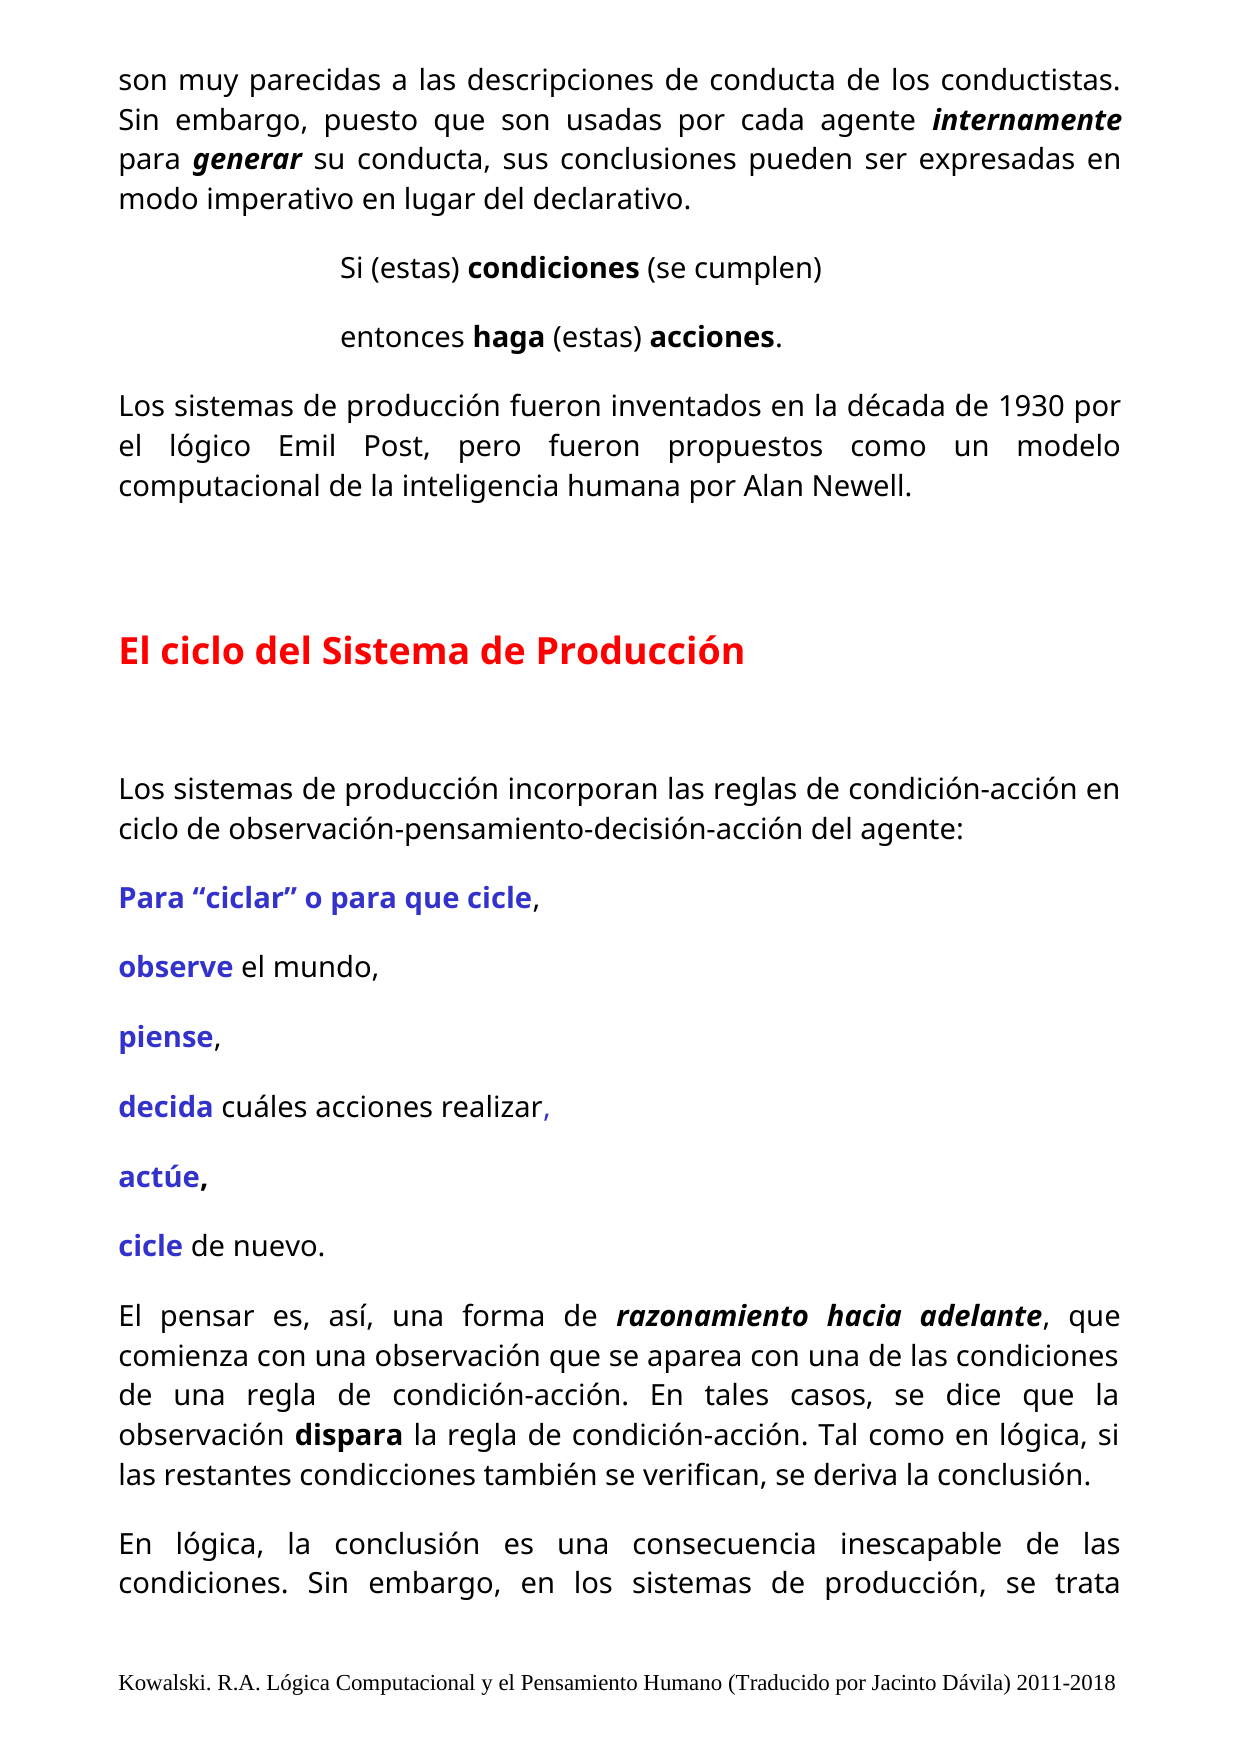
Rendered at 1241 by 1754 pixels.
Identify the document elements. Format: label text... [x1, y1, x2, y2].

text Para “ciclar” o para que cicle, [118, 877, 708, 917]
text Los sistemas de producción fueron inventados en la década de 1930 por el lógico Emil Post, pero fueron propuestos como un modelo computacional de la inteligencia humana por Alan Newell. [118, 386, 1122, 505]
text entonces haga (estas) acciones. [340, 316, 1122, 356]
text Si (estas) condiciones (se cumplen) [340, 247, 1122, 287]
text son muy parecidas a las descripciones de conducta de los conductistas. Sin embargo, puesto que son usadas por cada agente internamente para generar su conducta, sus conclusiones pueden ser expresadas en modo imperativo en lugar del declarativo. [118, 59, 1122, 218]
text cicle de nuevo. [118, 1226, 708, 1265]
text observe el mundo, [118, 947, 708, 986]
text Los sistemas de producción incorporan las reglas de condición-acción en ciclo de observación-pensamiento-decisión-acción del agente: [118, 768, 1122, 848]
subtitle El ciclo del Sistema de Producción [118, 624, 1122, 675]
text decida cuáles acciones realizar, [118, 1086, 708, 1126]
text El pensar es, así, una forma de razonamiento hacia adelante, que comienza con una observación que se aparea con una de las condiciones de una regla de condición-acción. En tales casos, se dice que la observación dispara la regla de condición-acción. Tal como en lógica, si las restantes condicciones también se verifican, se deriva la conclusión. [118, 1295, 1121, 1494]
text En lógica, la conclusión es una consecuencia inescapable de las condiciones. Sin embargo, en los sistemas de producción, se trata [118, 1523, 1122, 1602]
text actúe, [118, 1156, 708, 1196]
text piense, [118, 1016, 708, 1056]
